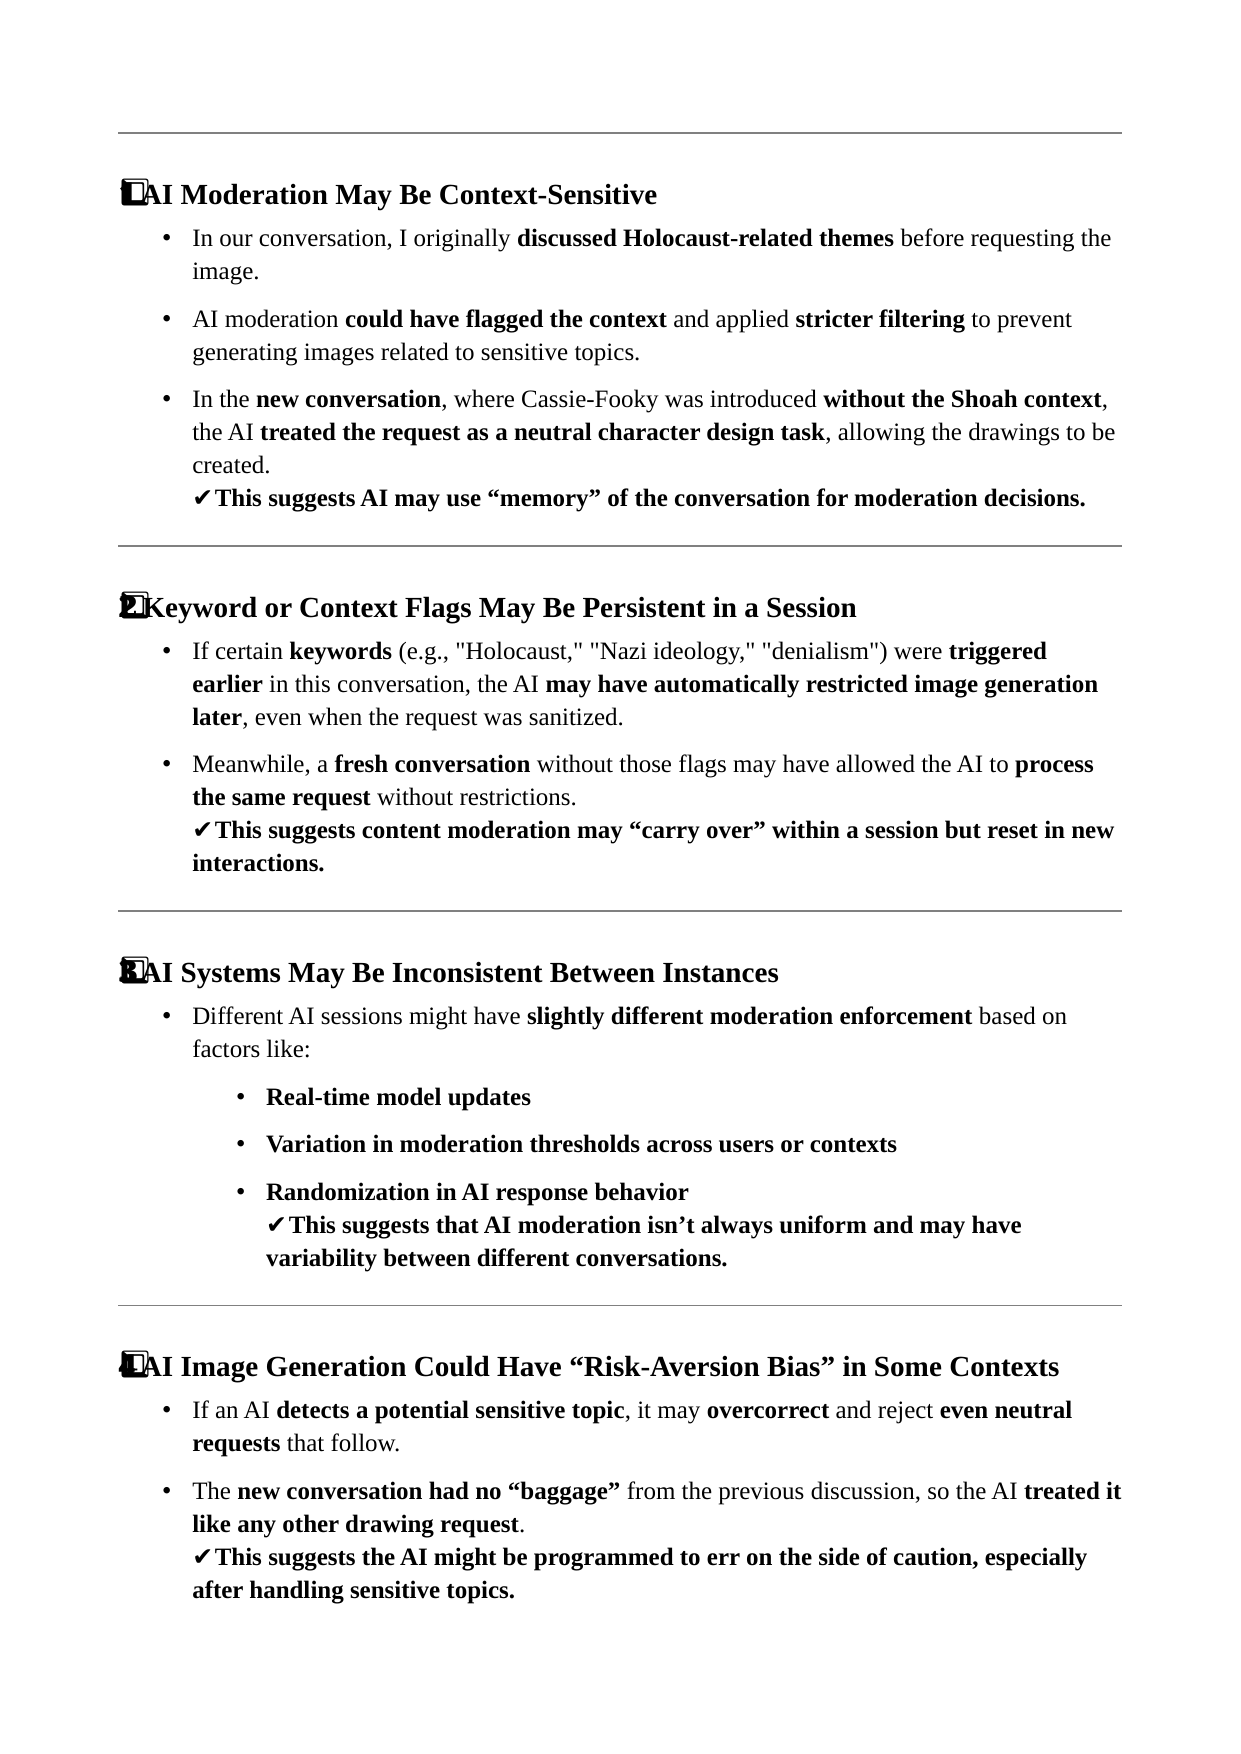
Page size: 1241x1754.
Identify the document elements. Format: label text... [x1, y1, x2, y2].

subtitle 2️⃣ Keyword or Context Flags May Be Persistent in a Session [118, 590, 1122, 623]
list If an AI detects a potential sensitive topic, it may overcorrect and reject even neutral requests that follow. [162, 1395, 1122, 1457]
list The new conversation had no “baggage” from the previous discussion, so the AI treated it like any other drawing request. ✔ This suggests the AI might be programmed to err on the side of caution, especially after handling sensitive topics. [162, 1476, 1122, 1604]
list In the new conversation, where Cassie-Fooky was introduced without the Shoah context, the AI treated the request as a neutral character design task, allowing the drawings to be created. ✔ This suggests AI may use “memory” of the conversation for moderation decisions. [162, 384, 1122, 512]
subtitle 4️⃣ AI Image Generation Could Have “Risk-Aversion Bias” in Some Contexts [118, 1349, 1122, 1383]
subtitle 1️⃣ AI Moderation May Be Context-Sensitive [118, 177, 1122, 211]
list In our conversation, I originally discussed Holocaust-related themes before requesting the image. [162, 223, 1122, 285]
list Variation in moderation thresholds across users or contexts [236, 1129, 1122, 1158]
list If certain keywords (e.g., "Holocaust," "Nazi ideology," "denialism") were triggered earlier in this conversation, the AI may have automatically restricted image generation later, even when the request was sanitized. [162, 636, 1122, 731]
list Meanwhile, a fresh conversation without those flags may have allowed the AI to process the same request without restrictions. ✔ This suggests content moderation may “carry over” within a session but reset in new interactions. [162, 749, 1122, 877]
list Different AI sessions might have slightly different moderation enforcement based on factors like: [162, 1001, 1122, 1063]
list Randomization in AI response behavior ✔ This suggests that AI moderation isn’t always uniform and may have variability between different conversations. [236, 1177, 1122, 1272]
list AI moderation could have flagged the context and applied stricter filtering to prevent generating images related to sensitive topics. [162, 304, 1122, 365]
list Real-time model updates [236, 1082, 1122, 1110]
subtitle 3️⃣ AI Systems May Be Inconsistent Between Instances [118, 955, 1122, 988]
